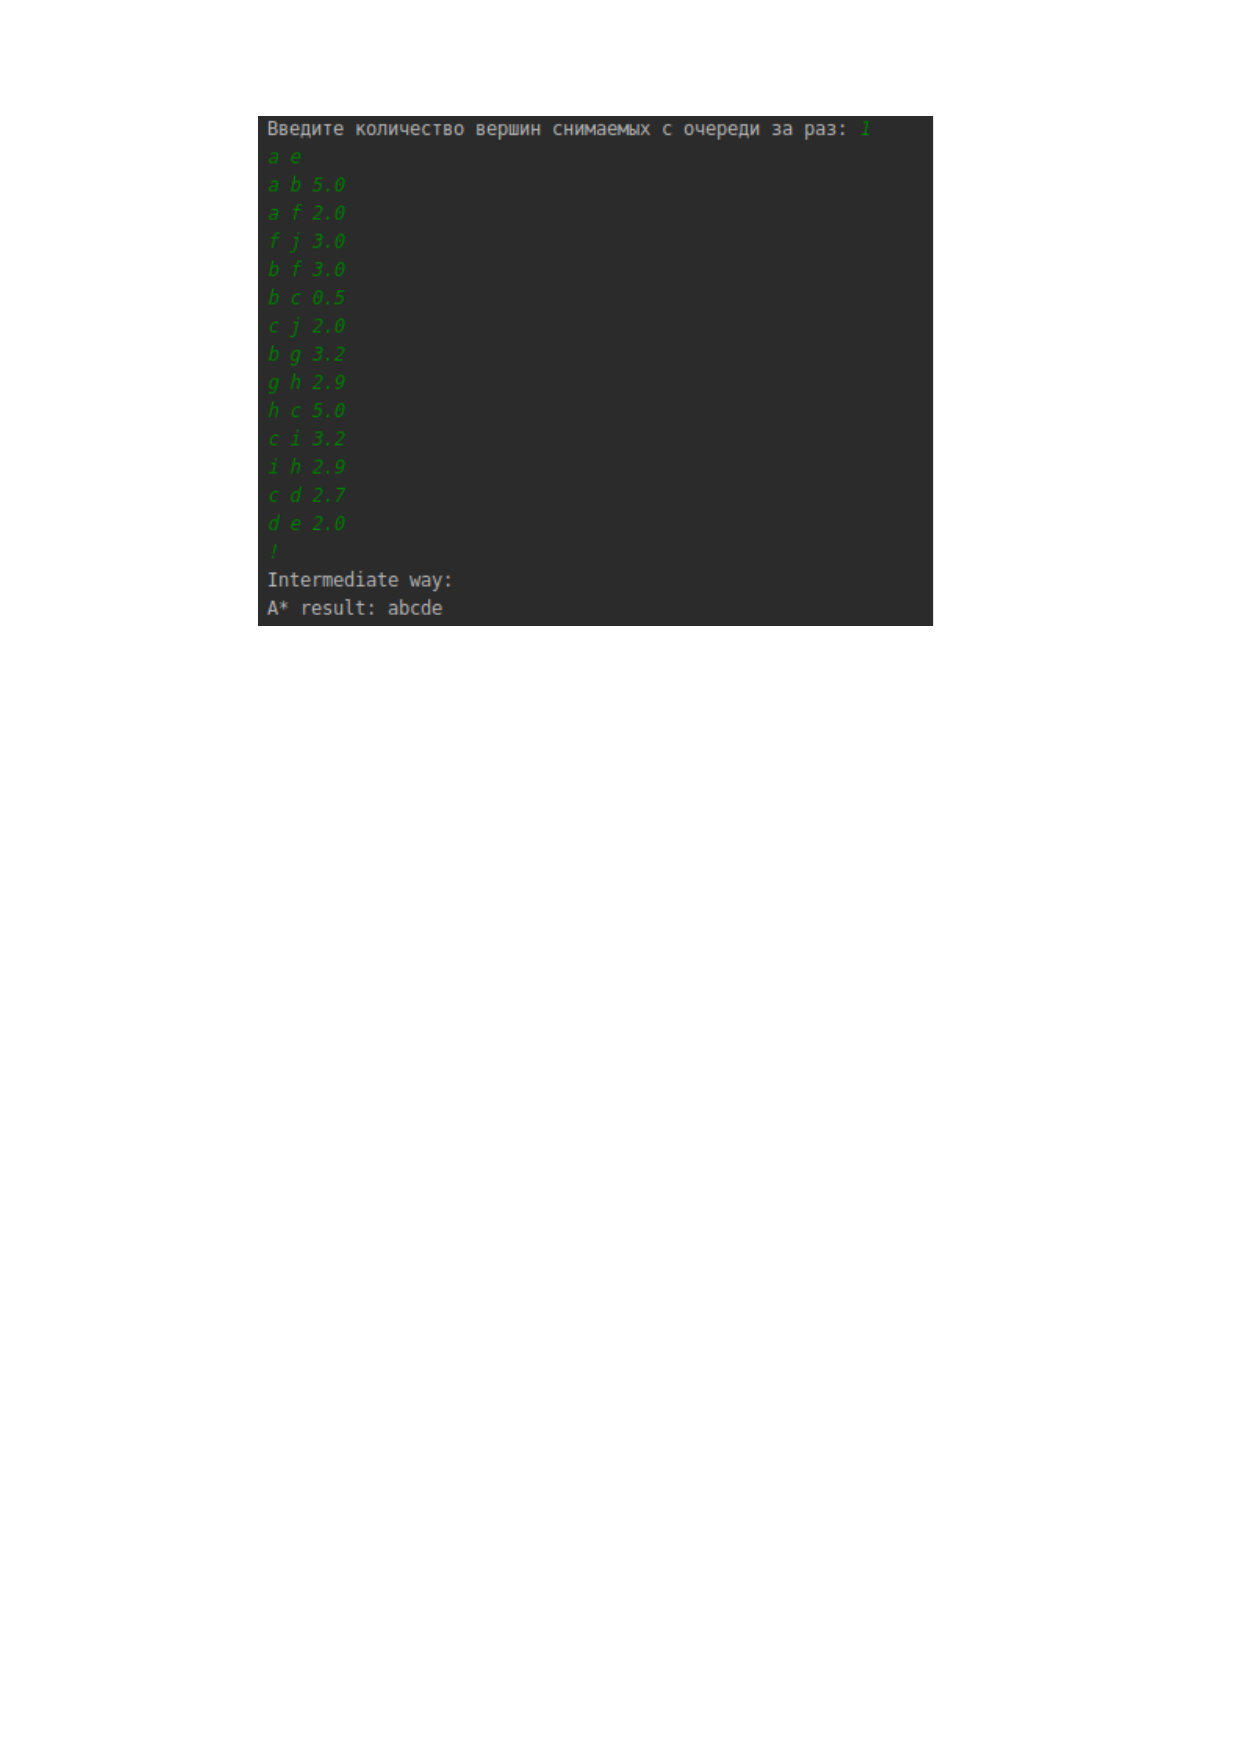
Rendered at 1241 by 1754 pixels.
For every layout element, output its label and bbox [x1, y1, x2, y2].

picture [258, 116, 934, 626]
